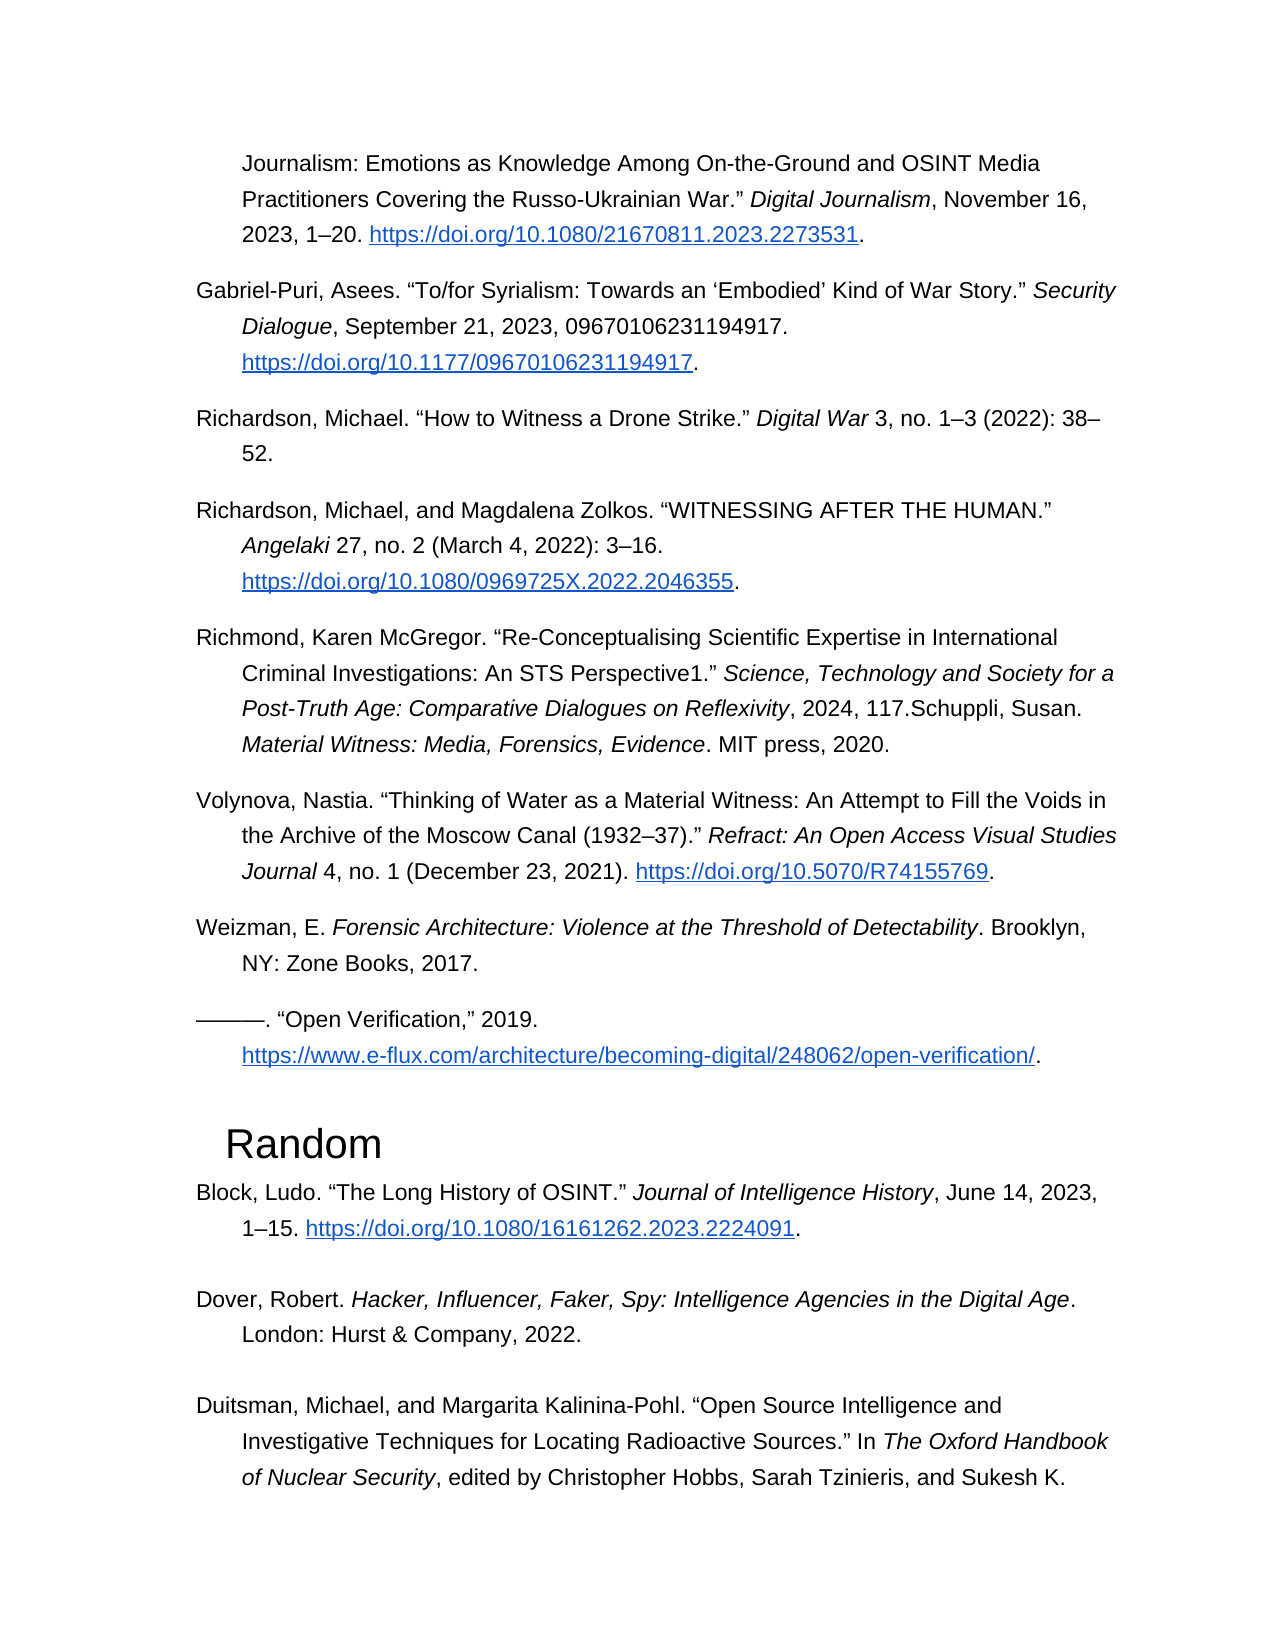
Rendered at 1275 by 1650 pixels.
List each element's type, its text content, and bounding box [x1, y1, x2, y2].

text Dover, Robert. Hacker, Influencer, Faker, Spy: Intelligence Agencies in the Digital Age. London: Hurst & Company, 2022. [196, 1286, 1125, 1348]
text Duitsman, Michael, and Margarita Kalinina-Pohl. “Open Source Intelligence and Investigative Techniques for Locating Radioactive Sources.” In The Oxford Handbook of Nuclear Security, edited by Christopher Hobbs, Sarah Tzinieris, and Sukesh K. [196, 1392, 1125, 1490]
text Richardson, Michael. “How to Witness a Drone Strike.” Digital War 3, no. 1–3 (2022): 38–52. [196, 405, 1125, 467]
text Journalism: Emotions as Knowledge Among On-the-Ground and OSINT Media Practitioners Covering the Russo-Ukrainian War.” Digital Journalism, November 16, 2023, 1–20. https://doi.org/10.1080/21670811.2023.2273531. [196, 150, 1125, 247]
text ———. “Open Verification,” 2019. https://www.e-flux.com/architecture/becoming-digital/248062/open-verification/. [196, 1006, 1125, 1068]
text Richmond, Karen McGregor. “Re-Conceptualising Scientific Expertise in International Criminal Investigations: An STS Perspective1.” Science, Technology and Society for a Post-Truth Age: Comparative Dialogues on Reflexivity, 2024, 117.Schuppli, Susan. Material Witness: Media, Forensics, Evidence. MIT press, 2020. [196, 624, 1125, 757]
subtitle Random [225, 1119, 1125, 1167]
text Richardson, Michael, and Magdalena Zolkos. “WITNESSING AFTER THE HUMAN.” Angelaki 27, no. 2 (March 4, 2022): 3–16. https://doi.org/10.1080/0969725X.2022.2046355. [196, 497, 1125, 594]
text Volynova, Nastia. “Thinking of Water as a Material Witness: An Attempt to Fill the Voids in the Archive of the Moscow Canal (1932–37).” Refract: An Open Access Visual Studies Journal 4, no. 1 (December 23, 2021). https://doi.org/10.5070/R74155769. [196, 787, 1125, 884]
text Weizman, E. Forensic Architecture: Violence at the Threshold of Detectability. Brooklyn, NY: Zone Books, 2017. [196, 914, 1125, 976]
text Gabriel-Puri, Asees. “To/for Syrialism: Towards an ‘Embodied’ Kind of War Story.” Security Dialogue, September 21, 2023, 09670106231194917. https://doi.org/10.1177/09670106231194917. [196, 277, 1125, 375]
text Block, Ludo. “The Long History of OSINT.” Journal of Intelligence History, June 14, 2023, 1–15. https://doi.org/10.1080/16161262.2023.2224091. [196, 1179, 1125, 1241]
